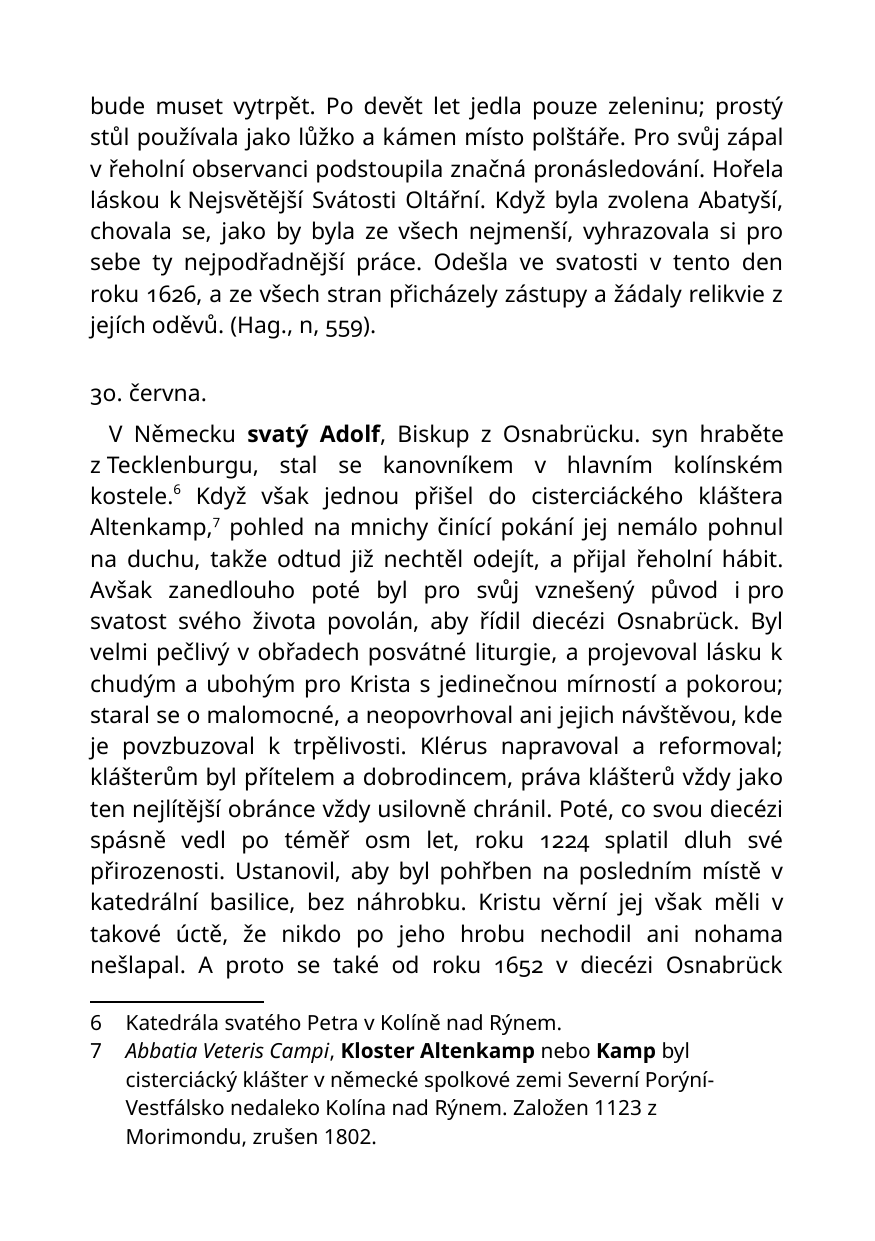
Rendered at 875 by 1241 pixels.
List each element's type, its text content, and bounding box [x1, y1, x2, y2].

text bude muset vytrpět. Po devět let jedla pouze zeleninu; prostý stůl používala jako lůžko a kámen místo polštáře. Pro svůj zápal v řeholní observanci podstoupila značná pronásledování. Hořela láskou k Nejsvětější Svátosti Oltářní. Když byla zvolena Abatyší, chovala se, jako by byla ze všech nejmenší, vyhrazovala si pro sebe ty nejpodřadnější práce. Odešla ve svatosti v tento den roku 1626, a ze všech stran přicházely zástupy a žádaly relikvie z jejích oděvů. (Hag., n, 559). [90, 90, 784, 340]
text 3o. června. [90, 377, 784, 408]
text Katedrála svatého Petra v Kolíně nad Rýnem. [90, 1008, 784, 1036]
text V Německu svatý Adolf, Biskup z Osnabrücku. syn hraběte z Tecklenburgu, stal se kanovníkem v hlavním kolínském kostele. Když však jednou přišel do cisterciáckého kláštera Altenkamp, pohled na mnichy činící pokání jej nemálo pohnul na duchu, takže odtud již nechtěl odejít, a přijal řeholní hábit. Avšak zanedlouho poté byl pro svůj vznešený původ i pro svatost svého života povolán, aby řídil diecézi Osnabrück. Byl velmi pečlivý v obřadech posvátné liturgie, a projevoval lásku k chudým a ubohým pro Krista s jedinečnou mírností a pokorou; staral se o malomocné, a neopovrhoval ani jejich návštěvou, kde je povzbuzoval k trpělivosti. Klérus napravoval a reformoval; klášterům byl přítelem a dobrodincem, práva klášterů vždy jako ten nejlítější obránce vždy usilovně chránil. Poté, co svou diecézi spásně vedl po téměř osm let, roku 1224 splatil dluh své přirozenosti. Ustanovil, aby byl pohřben na posledním místě v katedrální basilice, bez náhrobku. Kristu věrní jej však měli v takové úctě, že nikdo po jeho hrobu nechodil ani nohama nešlapal. A proto se také od roku 1652 v diecézi Osnabrück [90, 417, 784, 980]
text Abbatia Veteris Campi, Kloster Altenkamp nebo Kamp byl cisterciácký klášter v německé spolkové zemi Severní Porýní-Vestfálsko nedaleko Kolína nad Rýnem. Založen 1123 z Morimondu, zrušen 1802. [90, 1036, 784, 1150]
